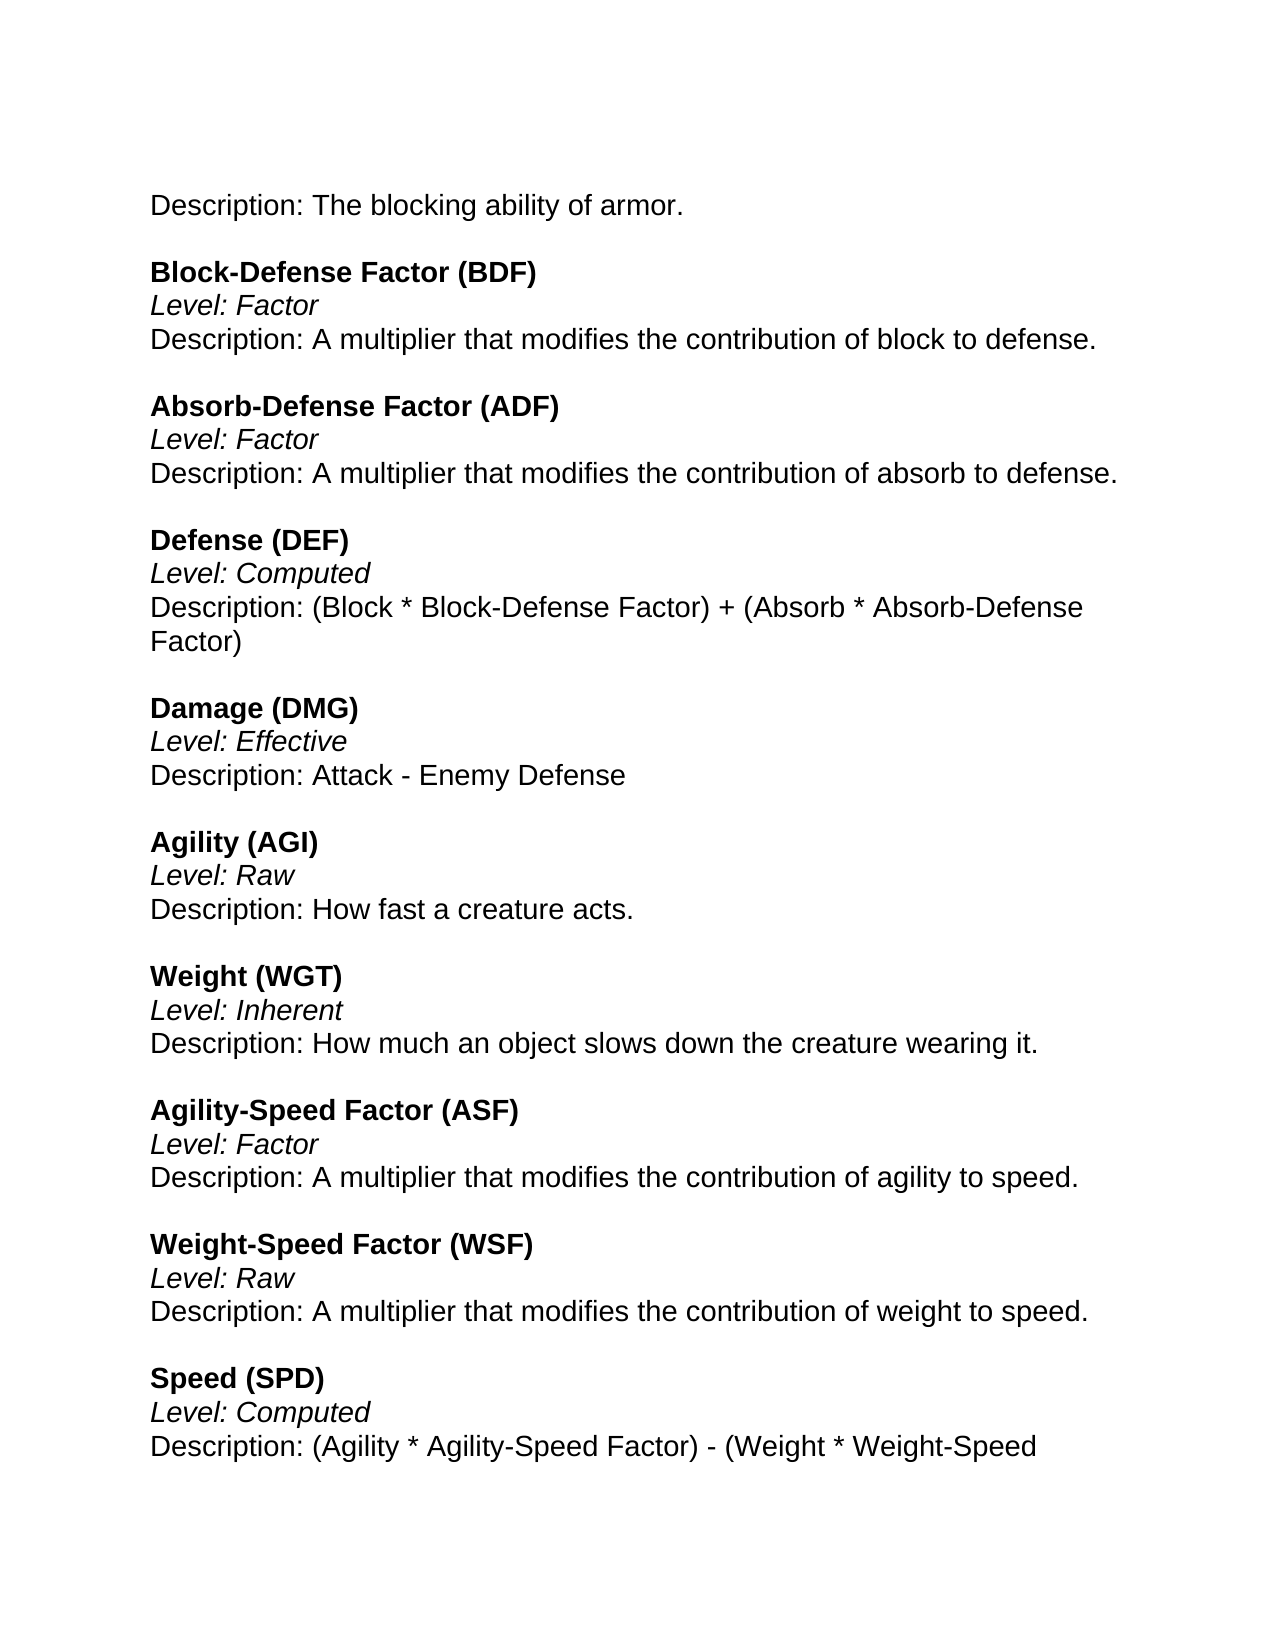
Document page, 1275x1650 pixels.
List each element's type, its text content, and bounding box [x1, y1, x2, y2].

text Damage (DMG) [150, 691, 1125, 724]
text Description: A multiplier that modifies the contribution of weight to speed. [150, 1294, 1125, 1328]
text Level: Factor [150, 288, 1125, 322]
text Description: A multiplier that modifies the contribution of block to defense. [150, 322, 1125, 355]
text Speed (SPD) [150, 1361, 1125, 1395]
text Block-Defense Factor (BDF) [150, 254, 1125, 288]
text Level: Effective [150, 724, 1125, 758]
text Level: Factor [150, 1127, 1125, 1160]
text Level: Raw [150, 858, 1125, 892]
text Level: Computed [150, 1395, 1125, 1428]
text Level: Inherent [150, 992, 1125, 1026]
text Level: Factor [150, 422, 1125, 456]
text Absorb-Defense Factor (ADF) [150, 389, 1125, 422]
text Description: (Block * Block-Defense Factor) + (Absorb * Absorb-Defense Factor) [150, 590, 1125, 657]
text Agility-Speed Factor (ASF) [150, 1093, 1125, 1127]
text Agility (AGI) [150, 825, 1125, 858]
text Description: (Agility * Agility-Speed Factor) - (Weight * Weight-Speed [150, 1428, 1125, 1462]
text Level: Raw [150, 1261, 1125, 1294]
text Description: How fast a creature acts. [150, 892, 1125, 925]
text Weight-Speed Factor (WSF) [150, 1227, 1125, 1261]
text Description: Attack - Enemy Defense [150, 758, 1125, 791]
text Defense (DEF) [150, 523, 1125, 556]
text Description: A multiplier that modifies the contribution of agility to speed. [150, 1160, 1125, 1194]
text Description: How much an object slows down the creature wearing it. [150, 1026, 1125, 1059]
text Description: A multiplier that modifies the contribution of absorb to defense. [150, 456, 1125, 489]
text Weight (WGT) [150, 959, 1125, 992]
text Description: The blocking ability of armor. [150, 187, 1125, 221]
text Level: Computed [150, 556, 1125, 590]
